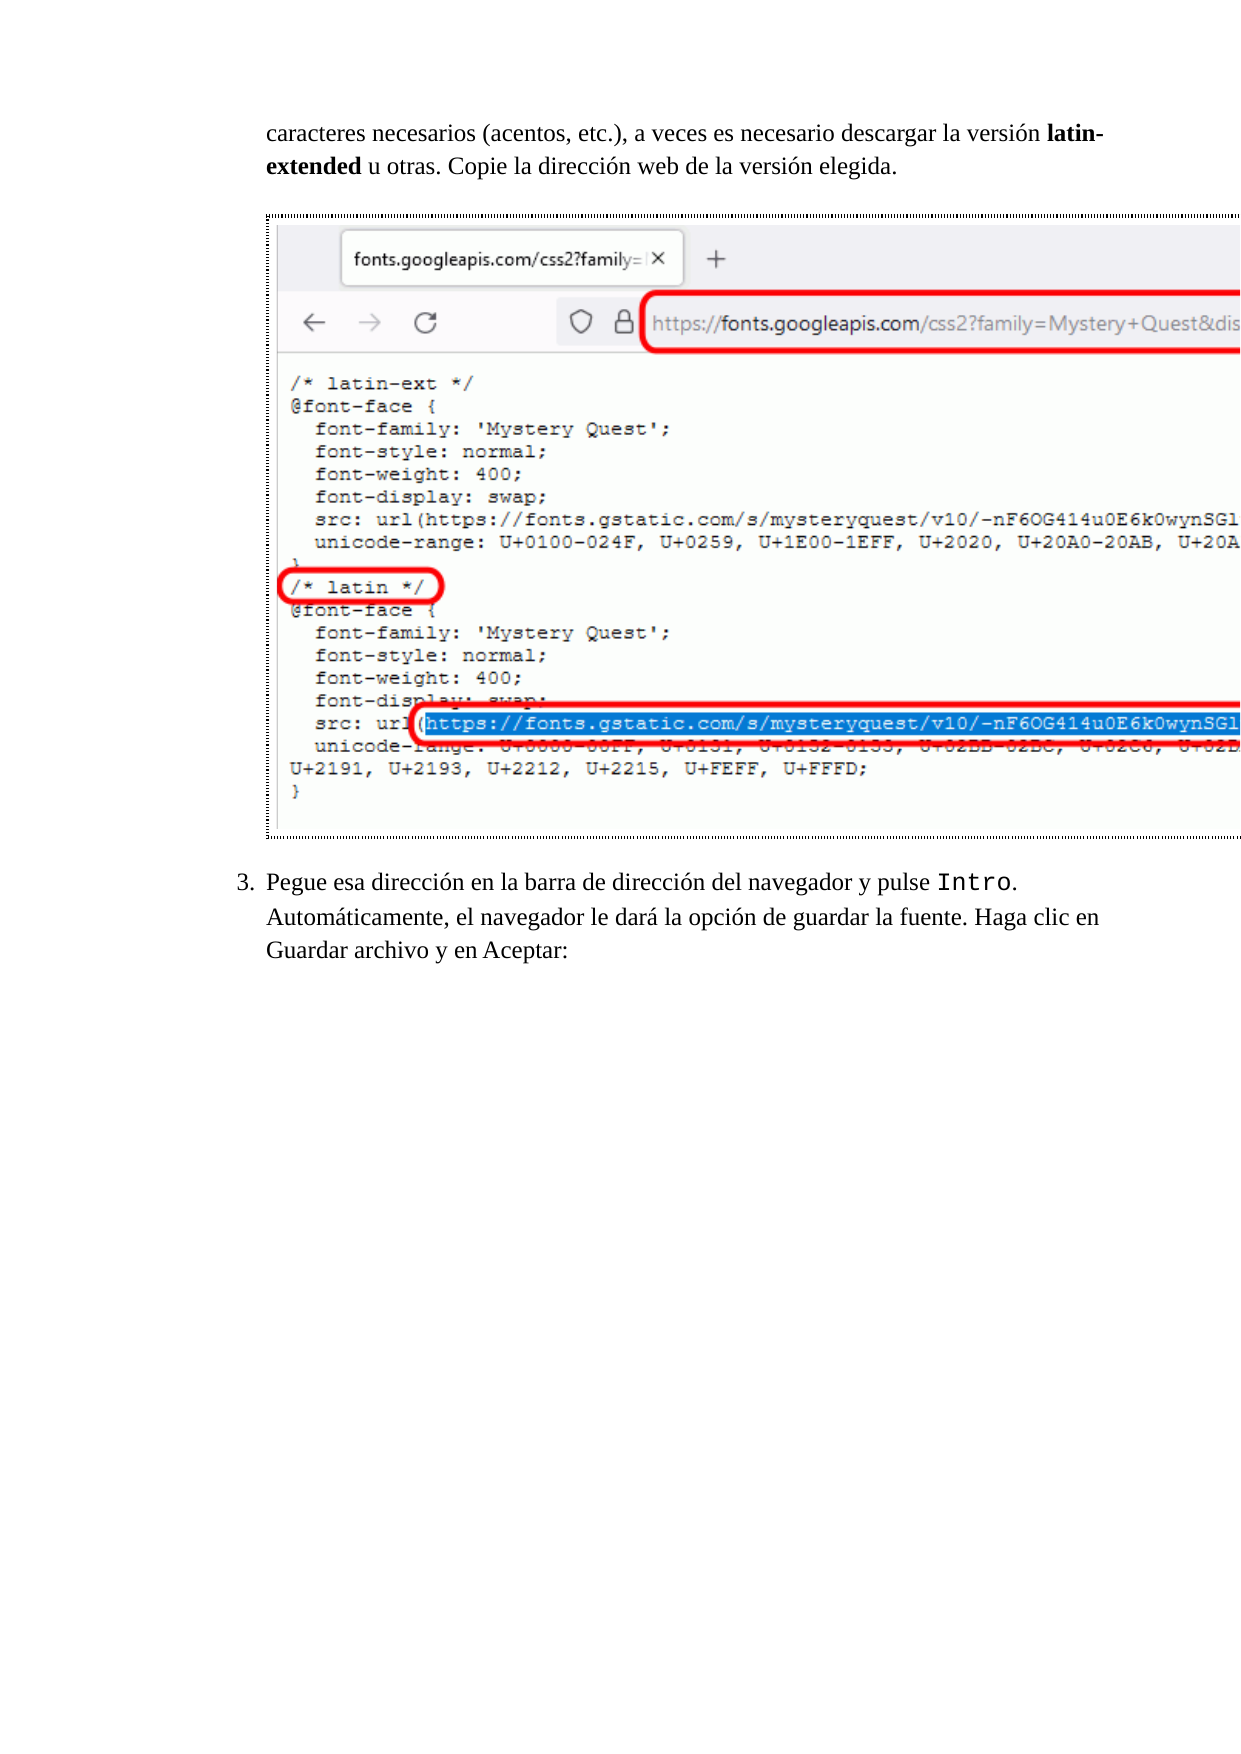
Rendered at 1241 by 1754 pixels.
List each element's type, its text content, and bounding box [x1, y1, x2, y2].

picture [276, 225, 1241, 829]
list Pegue esa dirección en la barra de dirección del navegador y pulse Intro. Automáticamente, el navegador le dará la opción de guardar la fuente. Haga clic en Guardar archivo y en Aceptar: [236, 867, 1122, 964]
list caracteres necesarios (acentos, etc.), a veces es necesario descargar la versión latin-extended u otras. Copie la dirección web de la versión elegida. [236, 118, 1122, 180]
